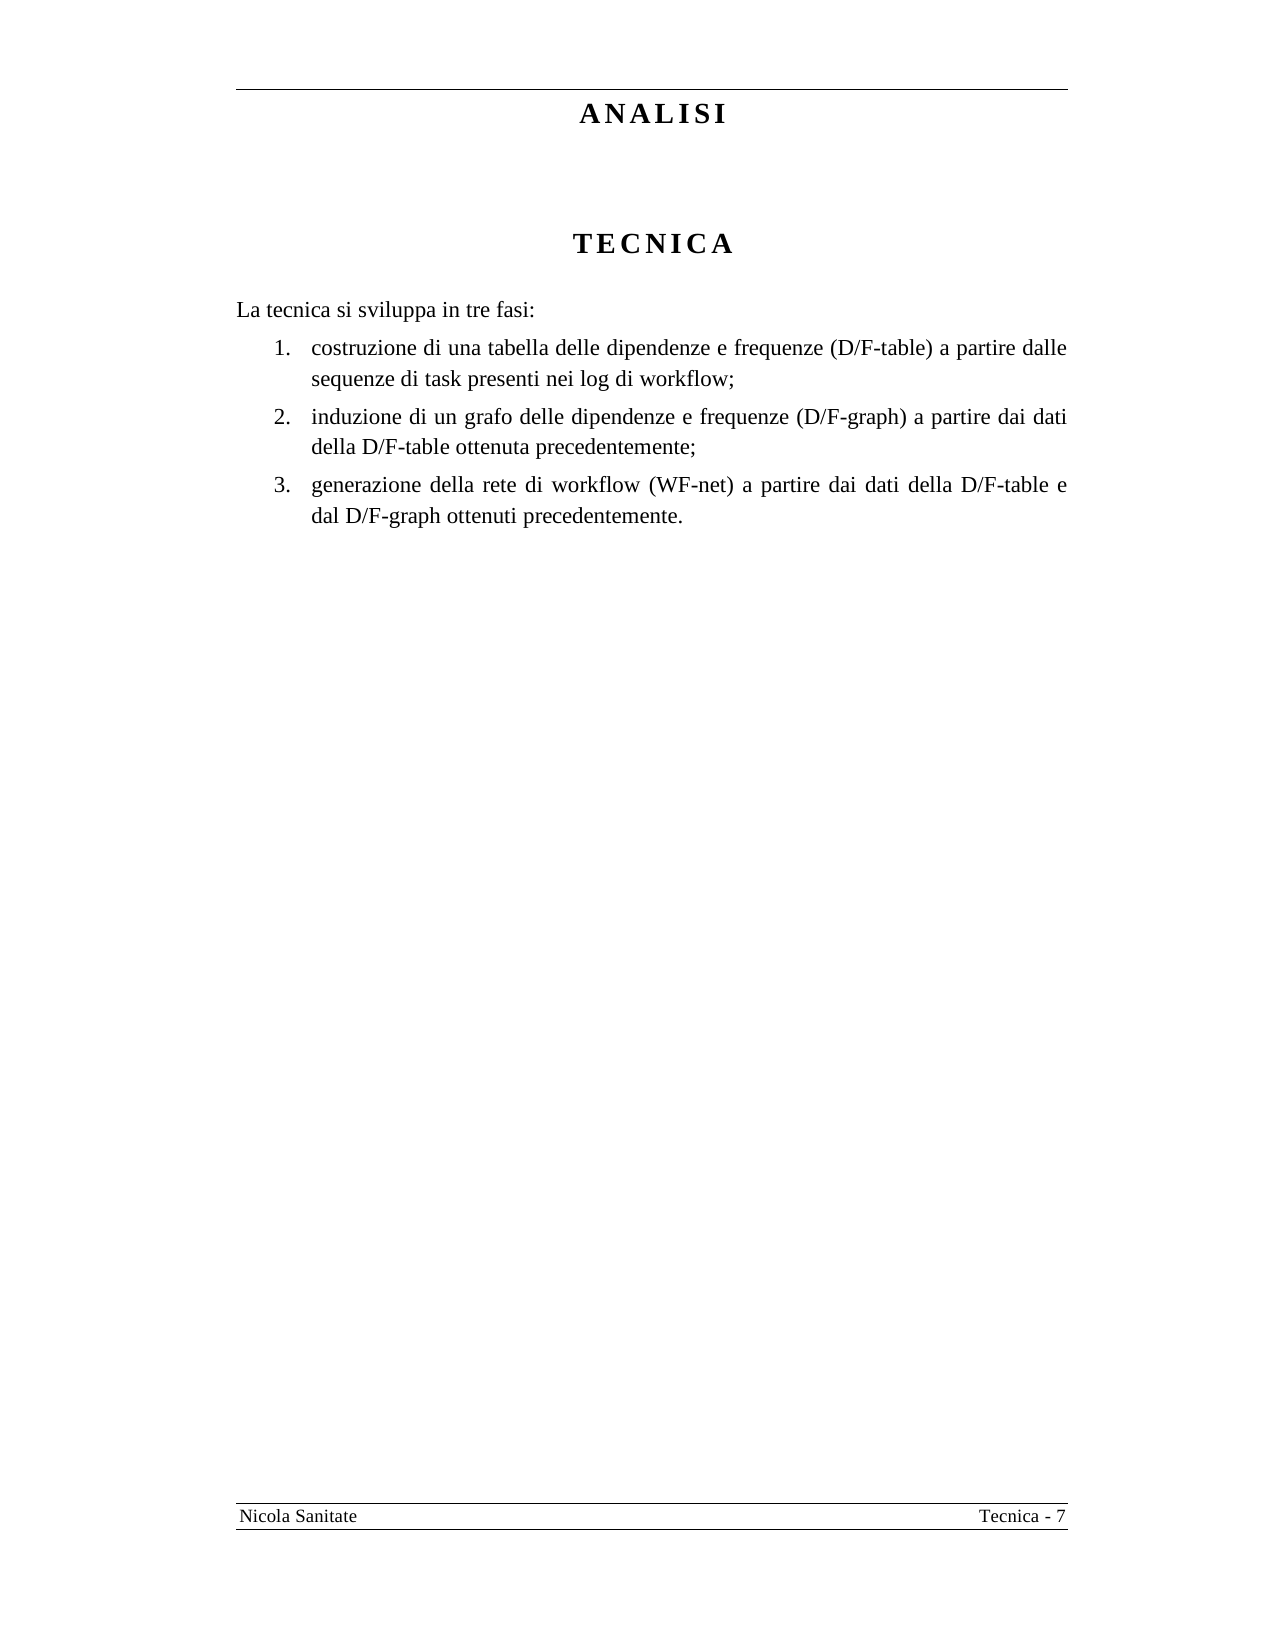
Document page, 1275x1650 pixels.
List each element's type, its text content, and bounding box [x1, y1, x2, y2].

list induzione di un grafo delle dipendenze e frequenze (D/F-graph) a partire dai dati della D/F-table ottenuta precedentemente; [274, 403, 1068, 460]
text La tecnica si sviluppa in tre fasi: [236, 297, 1068, 323]
list generazione della rete di workflow (WF-net) a partire dai dati della D/F-table e dal D/F-graph ottenuti precedentemente. [274, 472, 1068, 528]
list costruzione di una tabella delle dipendenze e frequenze (D/F-table) a partire dalle sequenze di task presenti nei log di workflow; [274, 335, 1068, 391]
subtitle Tecnica [236, 227, 1068, 260]
